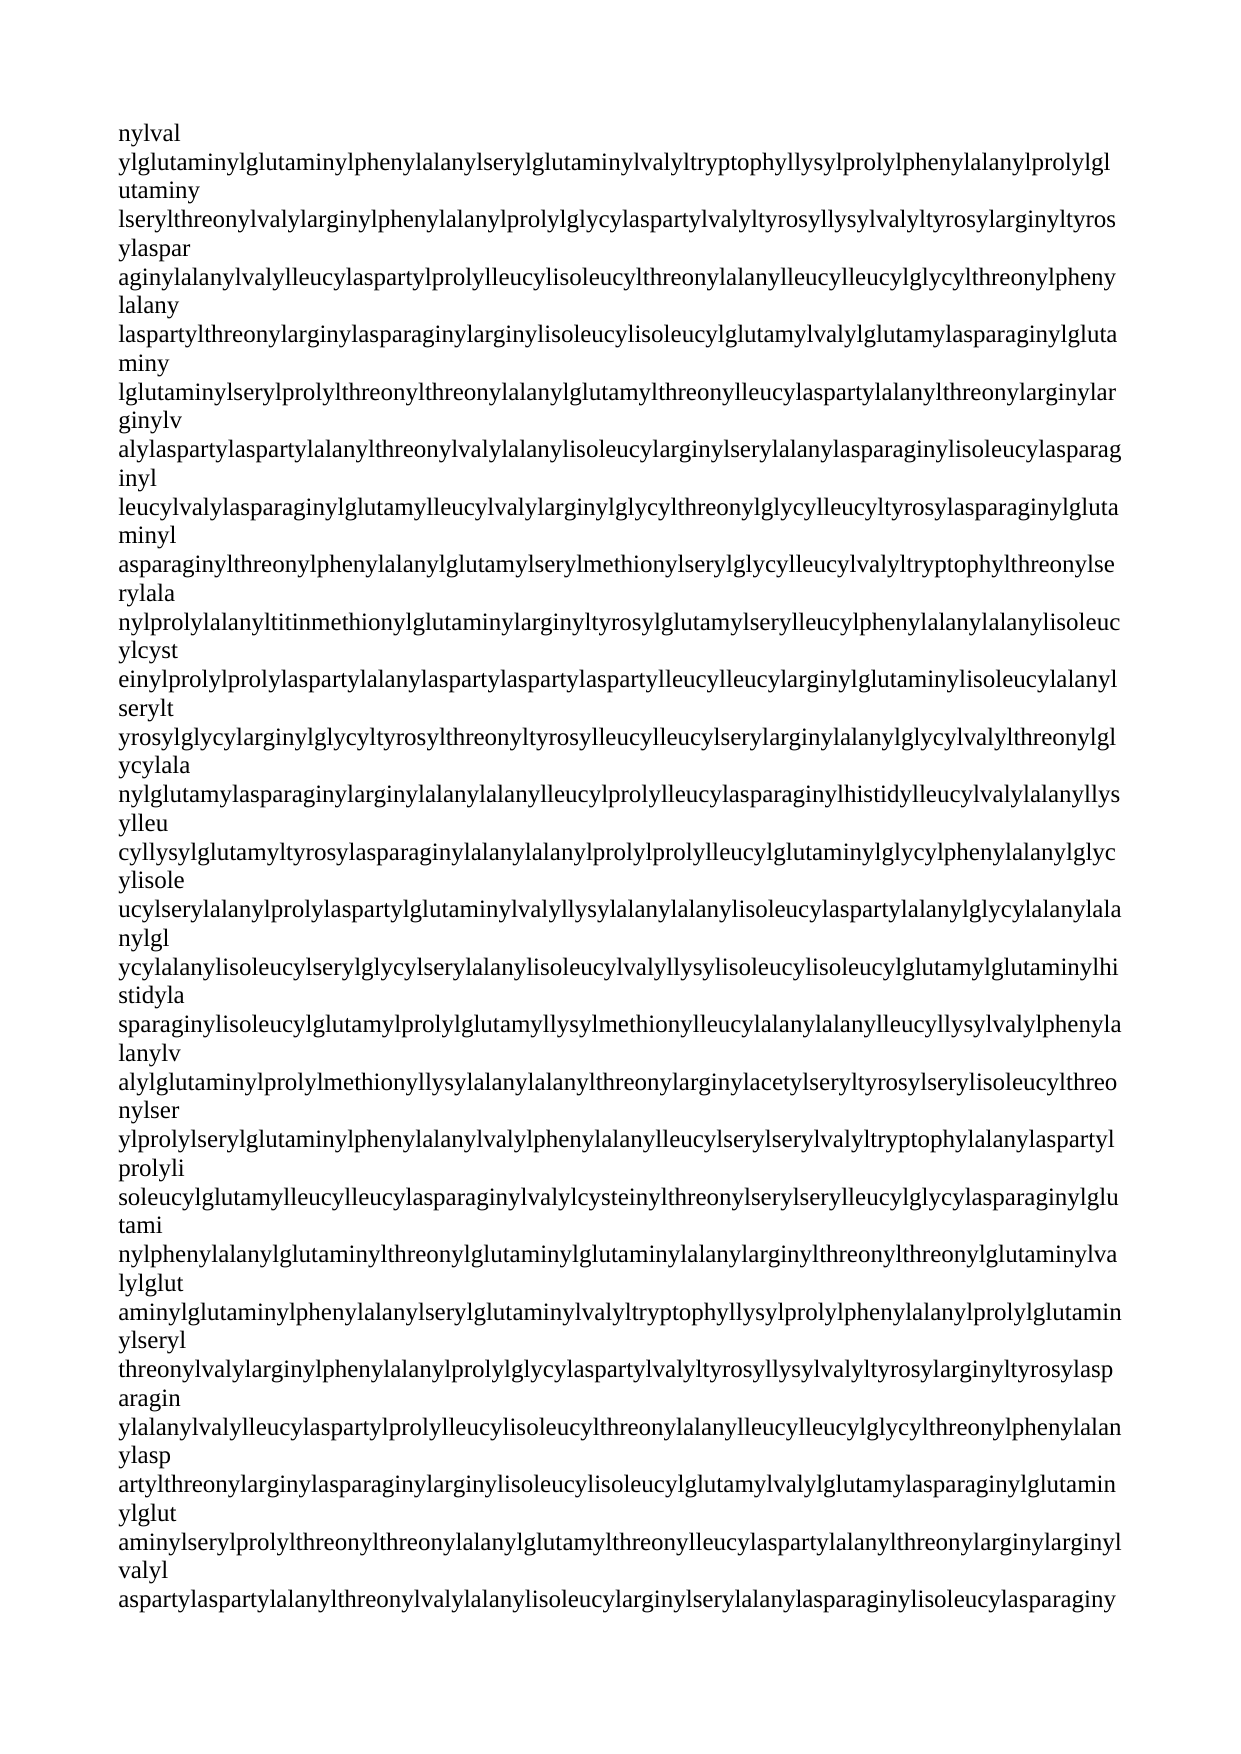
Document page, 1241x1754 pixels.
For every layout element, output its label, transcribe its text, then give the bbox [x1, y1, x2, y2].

text nylval ylglutaminylglutaminylphenylalanylserylglutaminylvalyltryptophyllysylprolylphenylalanylprolylglutaminy lserylthreonylvalylarginylphenylalanylprolylglycylaspartylvalyltyrosyllysylvalyltyrosylarginyltyrosylaspar aginylalanylvalylleucylaspartylprolylleucylisoleucylthreonylalanylleucylleucylglycylthreonylphenylalany laspartylthreonylarginylasparaginylarginylisoleucylisoleucylglutamylvalylglutamylasparaginylglutaminy lglutaminylserylprolylthreonylthreonylalanylglutamylthreonylleucylaspartylalanylthreonylarginylarginylv alylaspartylaspartylalanylthreonylvalylalanylisoleucylarginylserylalanylasparaginylisoleucylasparaginyl leucylvalylasparaginylglutamylleucylvalylarginylglycylthreonylglycylleucyltyrosylasparaginylglutaminyl asparaginylthreonylphenylalanylglutamylserylmethionylserylglycylleucylvalyltryptophylthreonylserylala nylprolylalanyltitinmethionylglutaminylarginyltyrosylglutamylserylleucylphenylalanylalanylisoleucylcyst einylprolylprolylaspartylalanylaspartylaspartylaspartylleucylleucylarginylglutaminylisoleucylalanylserylt yrosylglycylarginylglycyltyrosylthreonyltyrosylleucylleucylserylarginylalanylglycylvalylthreonylglycylala nylglutamylasparaginylarginylalanylalanylleucylprolylleucylasparaginylhistidylleucylvalylalanyllysylleu cyllysylglutamyltyrosylasparaginylalanylalanylprolylprolylleucylglutaminylglycylphenylalanylglycylisole ucylserylalanylprolylaspartylglutaminylvalyllysylalanylalanylisoleucylaspartylalanylglycylalanylalanylgl ycylalanylisoleucylserylglycylserylalanylisoleucylvalyllysylisoleucylisoleucylglutamylglutaminylhistidyla sparaginylisoleucylglutamylprolylglutamyllysylmethionylleucylalanylalanylleucyllysylvalylphenylalanylv alylglutaminylprolylmethionyllysylalanylalanylthreonylarginylacetylseryltyrosylserylisoleucylthreonylser ylprolylserylglutaminylphenylalanylvalylphenylalanylleucylserylserylvalyltryptophylalanylaspartylprolyli soleucylglutamylleucylleucylasparaginylvalylcysteinylthreonylserylserylleucylglycylasparaginylglutami nylphenylalanylglutaminylthreonylglutaminylglutaminylalanylarginylthreonylthreonylglutaminylvalylglut aminylglutaminylphenylalanylserylglutaminylvalyltryptophyllysylprolylphenylalanylprolylglutaminylseryl threonylvalylarginylphenylalanylprolylglycylaspartylvalyltyrosyllysylvalyltyrosylarginyltyrosylasparagin ylalanylvalylleucylaspartylprolylleucylisoleucylthreonylalanylleucylleucylglycylthreonylphenylalanylasp artylthreonylarginylasparaginylarginylisoleucylisoleucylglutamylvalylglutamylasparaginylglutaminylglut aminylserylprolylthreonylthreonylalanylglutamylthreonylleucylaspartylalanylthreonylarginylarginylvalyl aspartylaspartylalanylthreonylvalylalanylisoleucylarginylserylalanylasparaginylisoleucylasparaginy [118, 118, 1122, 1613]
